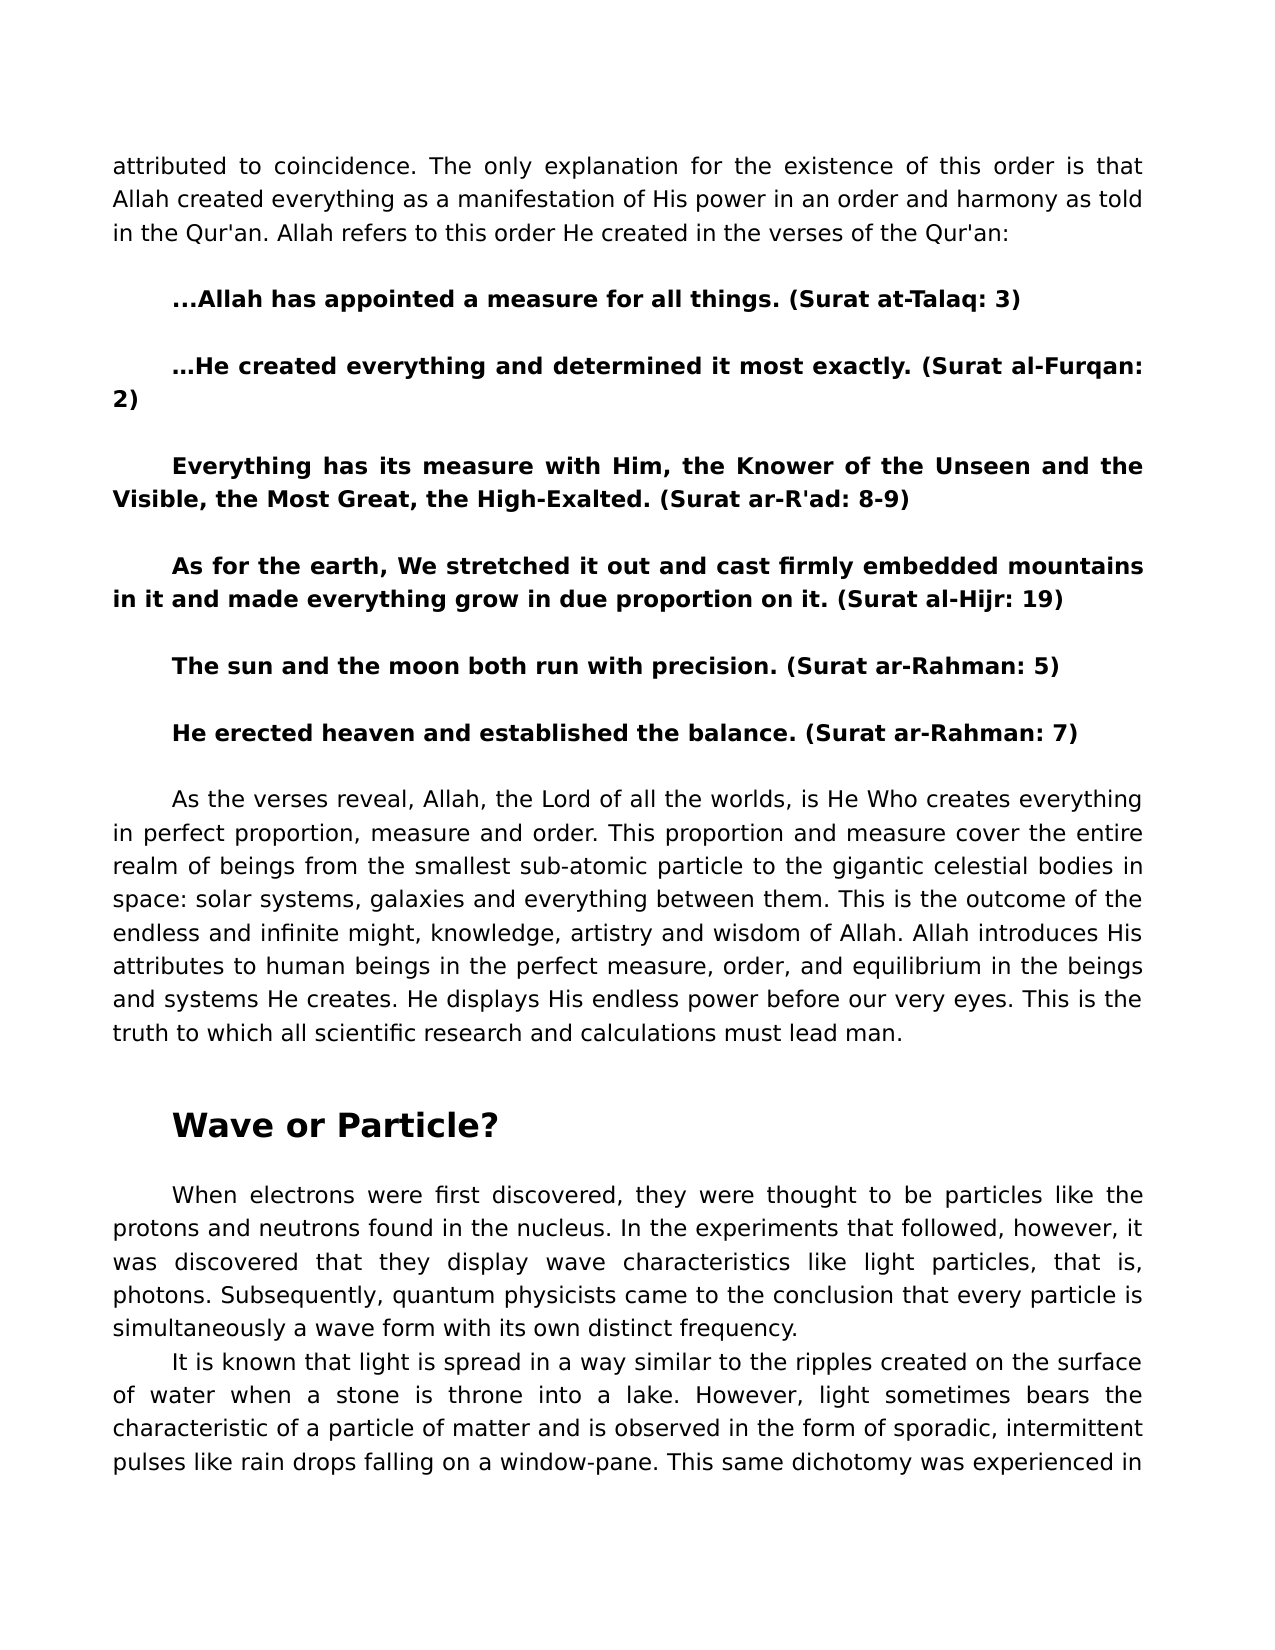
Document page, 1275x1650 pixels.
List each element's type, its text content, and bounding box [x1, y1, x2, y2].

text He erected heaven and established the balance. (Surat ar-Rahman: 7) [112, 714, 1145, 748]
text When electrons were first discovered, they were thought to be particles like the protons and neutrons found in the nucleus. In the experiments that followed, however, it was discovered that they display wave characteristics like light particles, that is, photons. Subsequently, quantum physicists came to the conclusion that every particle is simultaneously a wave form with its own distinct frequency. [112, 1177, 1145, 1343]
text It is known that light is spread in a way similar to the ripples created on the surface of water when a stone is throne into a lake. However, light sometimes bears the characteristic of a particle of matter and is observed in the form of sporadic, intermittent pulses like rain drops falling on a window-pane. This same dichotomy was experienced in [112, 1343, 1145, 1477]
text Everything has its measure with Him, the Knower of the Unseen and the Visible, the Most Great, the High-Exalted. (Surat ar-R'ad: 8-9) [112, 448, 1145, 514]
text …He created everything and determined it most exactly. (Surat al-Furqan: 2) [112, 348, 1145, 414]
text As the verses reveal, Allah, the Lord of all the worlds, is He Who creates everything in perfect proportion, measure and order. This proportion and measure cover the entire realm of beings from the smallest sub-atomic particle to the gigantic celestial bodies in space: solar systems, galaxies and everything between them. This is the outcome of the endless and infinite might, knowledge, artistry and wisdom of Allah. Allah introduces His attributes to human beings in the perfect measure, order, and equilibrium in the beings and systems He creates. He displays His endless power before our very eyes. This is the truth to which all scientific research and calculations must lead man. [112, 781, 1145, 1048]
text Wave or Particle? [112, 1114, 1145, 1143]
text As for the earth, We stretched it out and cast firmly embedded mountains in it and made everything grow in due proportion on it. (Surat al-Hijr: 19) [112, 548, 1145, 614]
text attributed to coincidence. The only explanation for the existence of this order is that Allah created everything as a manifestation of His power in an order and harmony as told in the Qur'an. Allah refers to this order He created in the verses of the Qur'an: [112, 148, 1145, 248]
text ...Allah has appointed a measure for all things. (Surat at-Talaq: 3) [112, 281, 1145, 314]
text The sun and the moon both run with precision. (Surat ar-Rahman: 5) [112, 648, 1145, 681]
